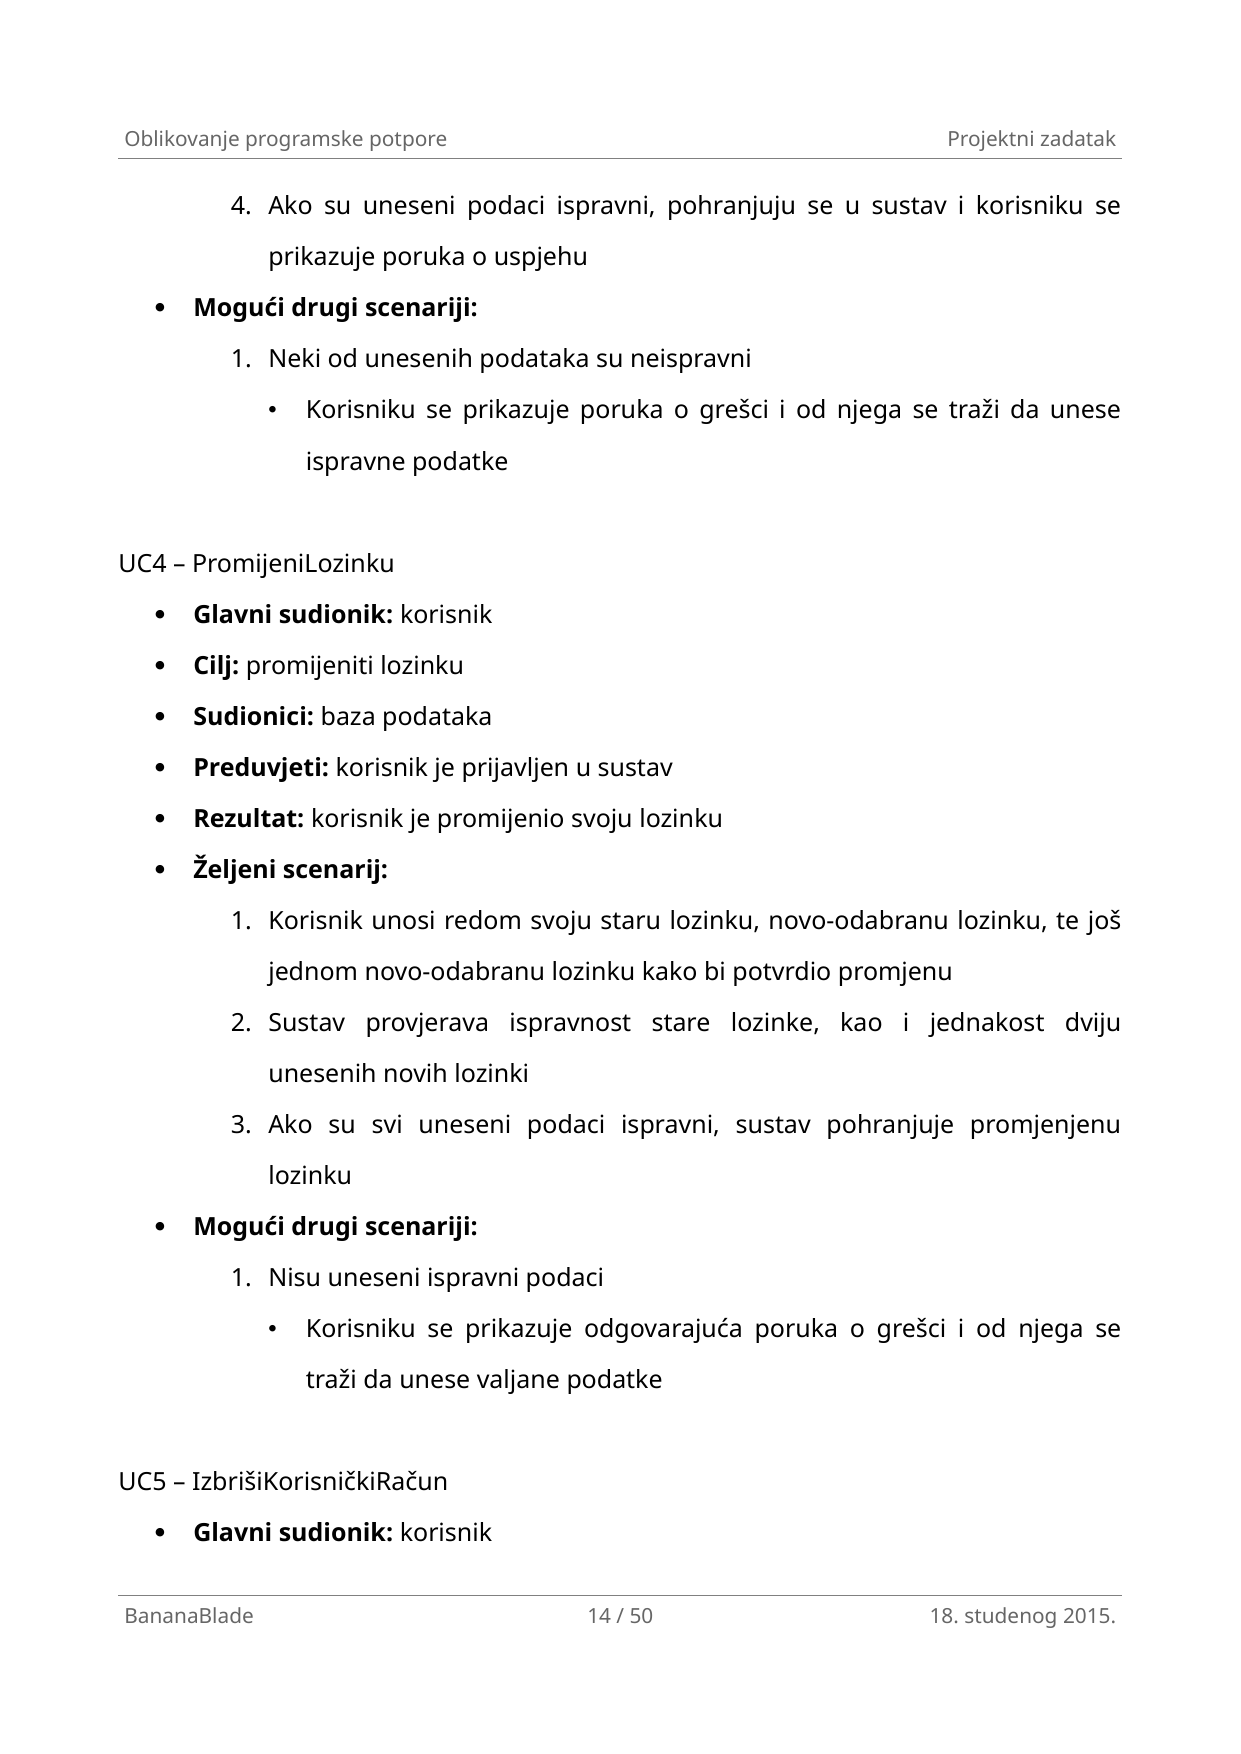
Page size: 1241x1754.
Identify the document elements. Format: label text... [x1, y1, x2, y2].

list Preduvjeti: korisnik je prijavljen u sustav [156, 749, 1122, 783]
list Cilj: promijeniti lozinku [156, 647, 1122, 681]
list Korisniku se prikazuje poruka o grešci i od njega se traži da unese ispravne podatke [268, 392, 1122, 477]
list Sustav provjerava ispravnost stare lozinke, kao i jednakost dviju unesenih novih lozinki [231, 1005, 1122, 1090]
list Ako su svi uneseni podaci ispravni, sustav pohranjuje promjenjenu lozinku [231, 1107, 1122, 1192]
list Korisniku se prikazuje odgovarajuća poruka o grešci i od njega se traži da unese valjane podatke [268, 1311, 1122, 1396]
text UC4 – PromijeniLozinku [118, 545, 1122, 579]
list Mogući drugi scenariji: [156, 290, 1122, 324]
list Nisu uneseni ispravni podaci [231, 1260, 1122, 1294]
list Sudionici: baza podataka [156, 698, 1122, 732]
list Glavni sudionik: korisnik [156, 1515, 1122, 1549]
list Glavni sudionik: korisnik [156, 596, 1122, 630]
list Ako su uneseni podaci ispravni, pohranjuju se u sustav i korisniku se prikazuje poruka o uspjehu [231, 188, 1122, 273]
list Mogući drugi scenariji: [156, 1209, 1122, 1243]
list Neki od unesenih podataka su neispravni [231, 341, 1122, 375]
list Željeni scenarij: [156, 852, 1122, 886]
list Korisnik unosi redom svoju staru lozinku, novo-odabranu lozinku, te još jednom novo-odabranu lozinku kako bi potvrdio promjenu [231, 903, 1122, 988]
text UC5 – IzbrišiKorisničkiRačun [118, 1464, 1122, 1498]
list Rezultat: korisnik je promijenio svoju lozinku [156, 801, 1122, 834]
